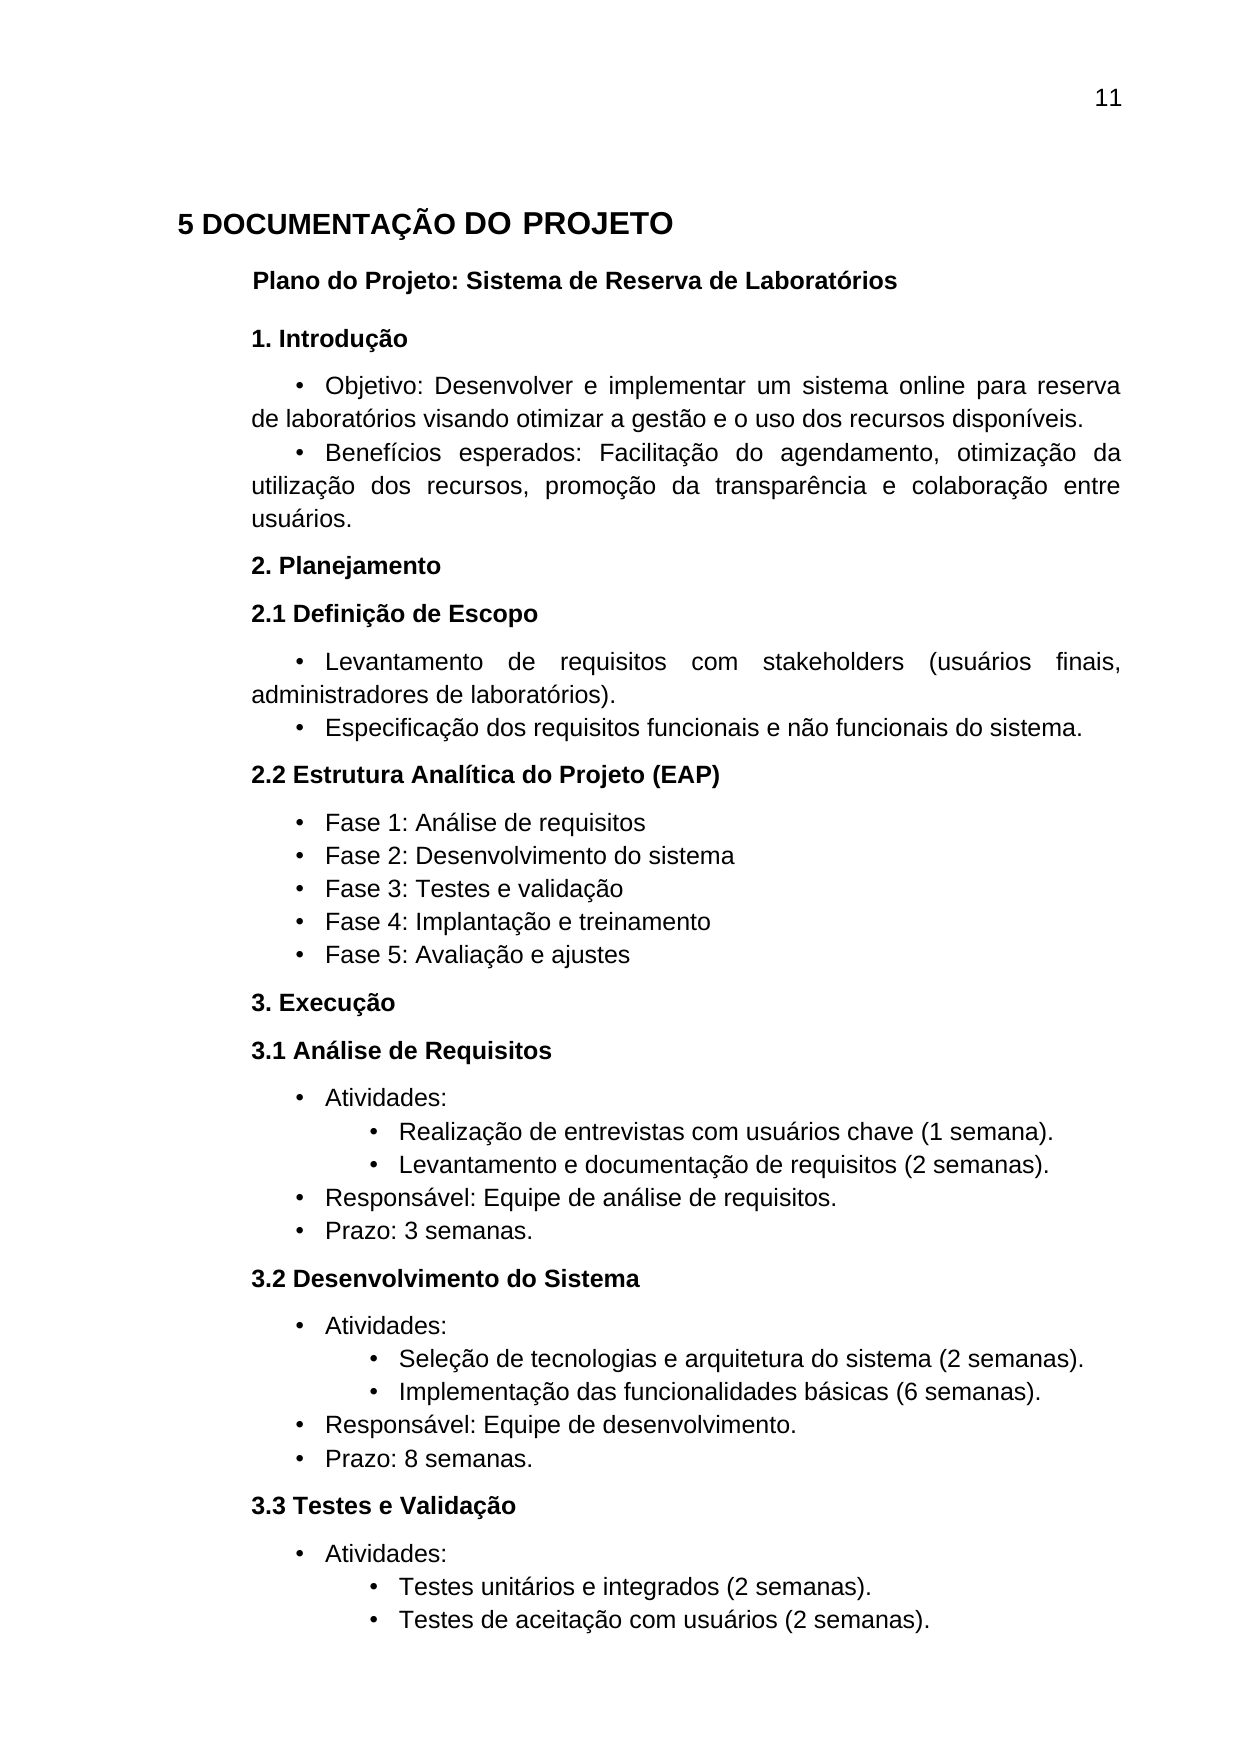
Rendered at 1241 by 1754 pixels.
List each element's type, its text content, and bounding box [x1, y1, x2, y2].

text 2.2 Estrutura Analítica do Projeto (EAP) [177, 760, 1122, 789]
list Prazo: 3 semanas. [222, 1216, 1122, 1245]
list Implementação das funcionalidades básicas (6 semanas). [295, 1377, 1122, 1406]
list Fase 4: Implantação e treinamento [222, 907, 1122, 936]
list Fase 5: Avaliação e ajustes [222, 940, 1122, 969]
list Levantamento de requisitos com stakeholders (usuários finais, administradores de laboratórios). [222, 646, 1122, 708]
text 3. Execução [177, 988, 1122, 1017]
text 2.1 Definição de Escopo [177, 599, 1122, 628]
list Especificação dos requisitos funcionais e não funcionais do sistema. [222, 713, 1122, 741]
list Testes unitários e integrados (2 semanas). [295, 1572, 1122, 1601]
text 3.1 Análise de Requisitos [177, 1036, 1122, 1064]
list Responsável: Equipe de desenvolvimento. [222, 1411, 1122, 1439]
list Objetivo: Desenvolver e implementar um sistema online para reserva de laboratórios visando otimizar a gestão e o uso dos recursos disponíveis. [222, 371, 1122, 433]
text Plano do Projeto: Sistema de Reserva de Laboratórios [177, 266, 1122, 295]
subtitle 5 DOCUMENTAÇÃO do projeto [177, 198, 1122, 243]
list Atividades: [222, 1311, 1122, 1340]
text 1. Introdução [177, 324, 1122, 352]
list Atividades: [222, 1539, 1122, 1568]
list Fase 1: Análise de requisitos [222, 808, 1122, 837]
list Atividades: [222, 1083, 1122, 1112]
text 2. Planejamento [177, 551, 1122, 580]
list Levantamento e documentação de requisitos (2 semanas). [295, 1149, 1122, 1178]
list Fase 2: Desenvolvimento do sistema [222, 841, 1122, 870]
list Realização de entrevistas com usuários chave (1 semana). [295, 1116, 1122, 1145]
list Seleção de tecnologias e arquitetura do sistema (2 semanas). [295, 1344, 1122, 1373]
list Testes de aceitação com usuários (2 semanas). [295, 1605, 1122, 1634]
list Benefícios esperados: Facilitação do agendamento, otimização da utilização dos recursos, promoção da transparência e colaboração entre usuários. [222, 437, 1122, 532]
list Prazo: 8 semanas. [222, 1444, 1122, 1472]
list Responsável: Equipe de análise de requisitos. [222, 1183, 1122, 1212]
list Fase 3: Testes e validação [222, 874, 1122, 903]
text 3.3 Testes e Validação [177, 1491, 1122, 1520]
text 3.2 Desenvolvimento do Sistema [177, 1263, 1122, 1292]
